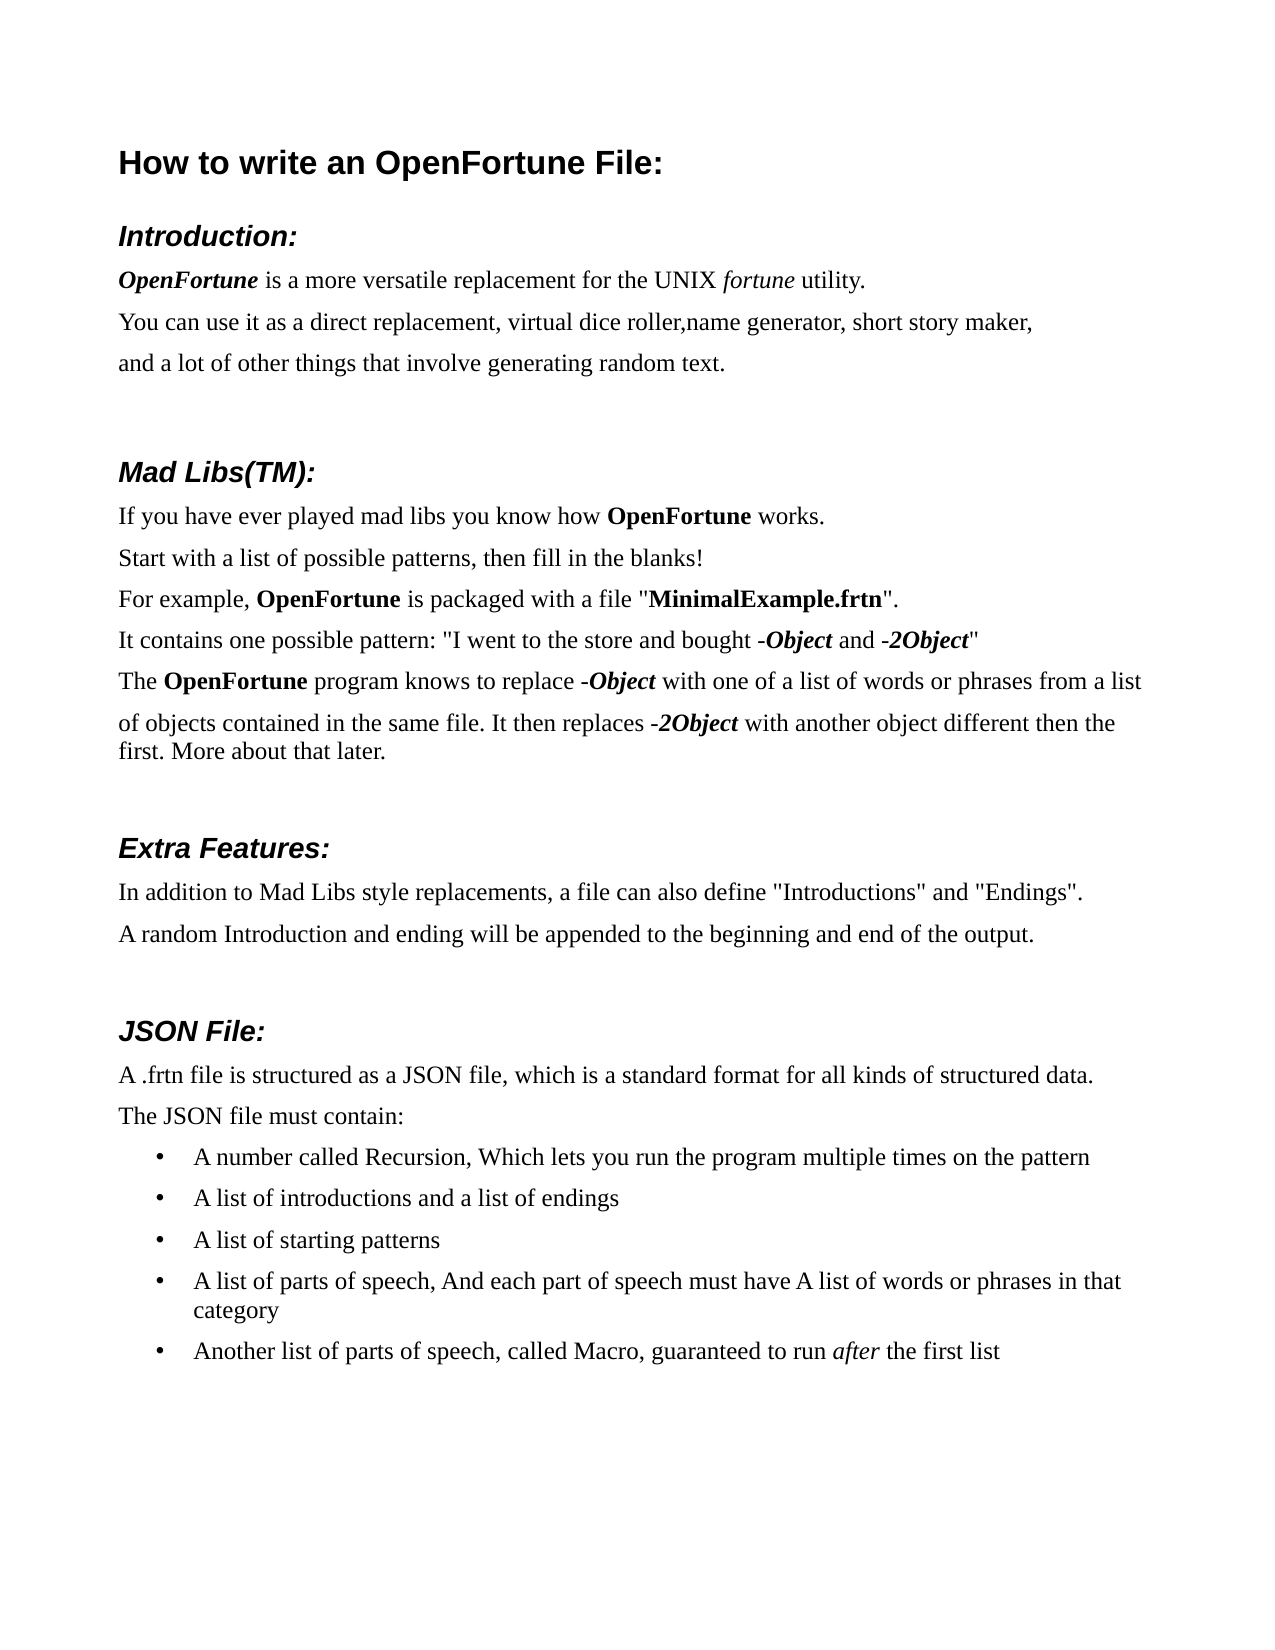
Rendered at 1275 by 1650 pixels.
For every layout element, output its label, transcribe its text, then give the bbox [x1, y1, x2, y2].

text of objects contained in the same file. It then replaces -2Object with another object different then the first. More about that later. [118, 708, 1157, 765]
text Start with a list of possible patterns, then fill in the blanks! [118, 543, 1157, 571]
subtitle How to write an OpenFortune File: [118, 143, 1157, 182]
text It contains one possible pattern: "I went to the store and bought -Object and -2Object" [118, 625, 1157, 654]
list Another list of parts of speech, called Macro, guaranteed to run after the first list [156, 1336, 1157, 1365]
list A number called Recursion, Which lets you run the program multiple times on the pattern [156, 1142, 1157, 1171]
text and a lot of other things that involve generating random text. [118, 348, 1157, 377]
text In addition to Mad Libs style replacements, a file can also define "Introductions" and "Endings". [118, 877, 1157, 906]
text The JSON file must contain: [118, 1101, 1157, 1130]
text OpenFortune is a more versatile replacement for the UNIX fortune utility. [118, 265, 1157, 294]
text The OpenFortune program knows to replace -Object with one of a list of words or phrases from a list [118, 666, 1157, 695]
subtitle Extra Features: [118, 831, 1157, 865]
text A .frtn file is structured as a JSON file, which is a standard format for all kinds of structured data. [118, 1060, 1157, 1088]
text A random Introduction and ending will be appended to the beginning and end of the output. [118, 919, 1157, 947]
list A list of parts of speech, And each part of speech must have A list of words or phrases in that category [156, 1266, 1157, 1323]
subtitle Introduction: [118, 219, 1157, 253]
text If you have ever played mad libs you know how OpenFortune works. [118, 501, 1157, 530]
subtitle Mad Libs(TM): [118, 455, 1157, 489]
list A list of starting patterns [156, 1225, 1157, 1253]
subtitle JSON File: [118, 1014, 1157, 1047]
text For example, OpenFortune is packaged with a file "MinimalExample.frtn". [118, 584, 1157, 613]
text You can use it as a direct replacement, virtual dice roller,name generator, short story maker, [118, 307, 1157, 335]
list A list of introductions and a list of endings [156, 1183, 1157, 1212]
